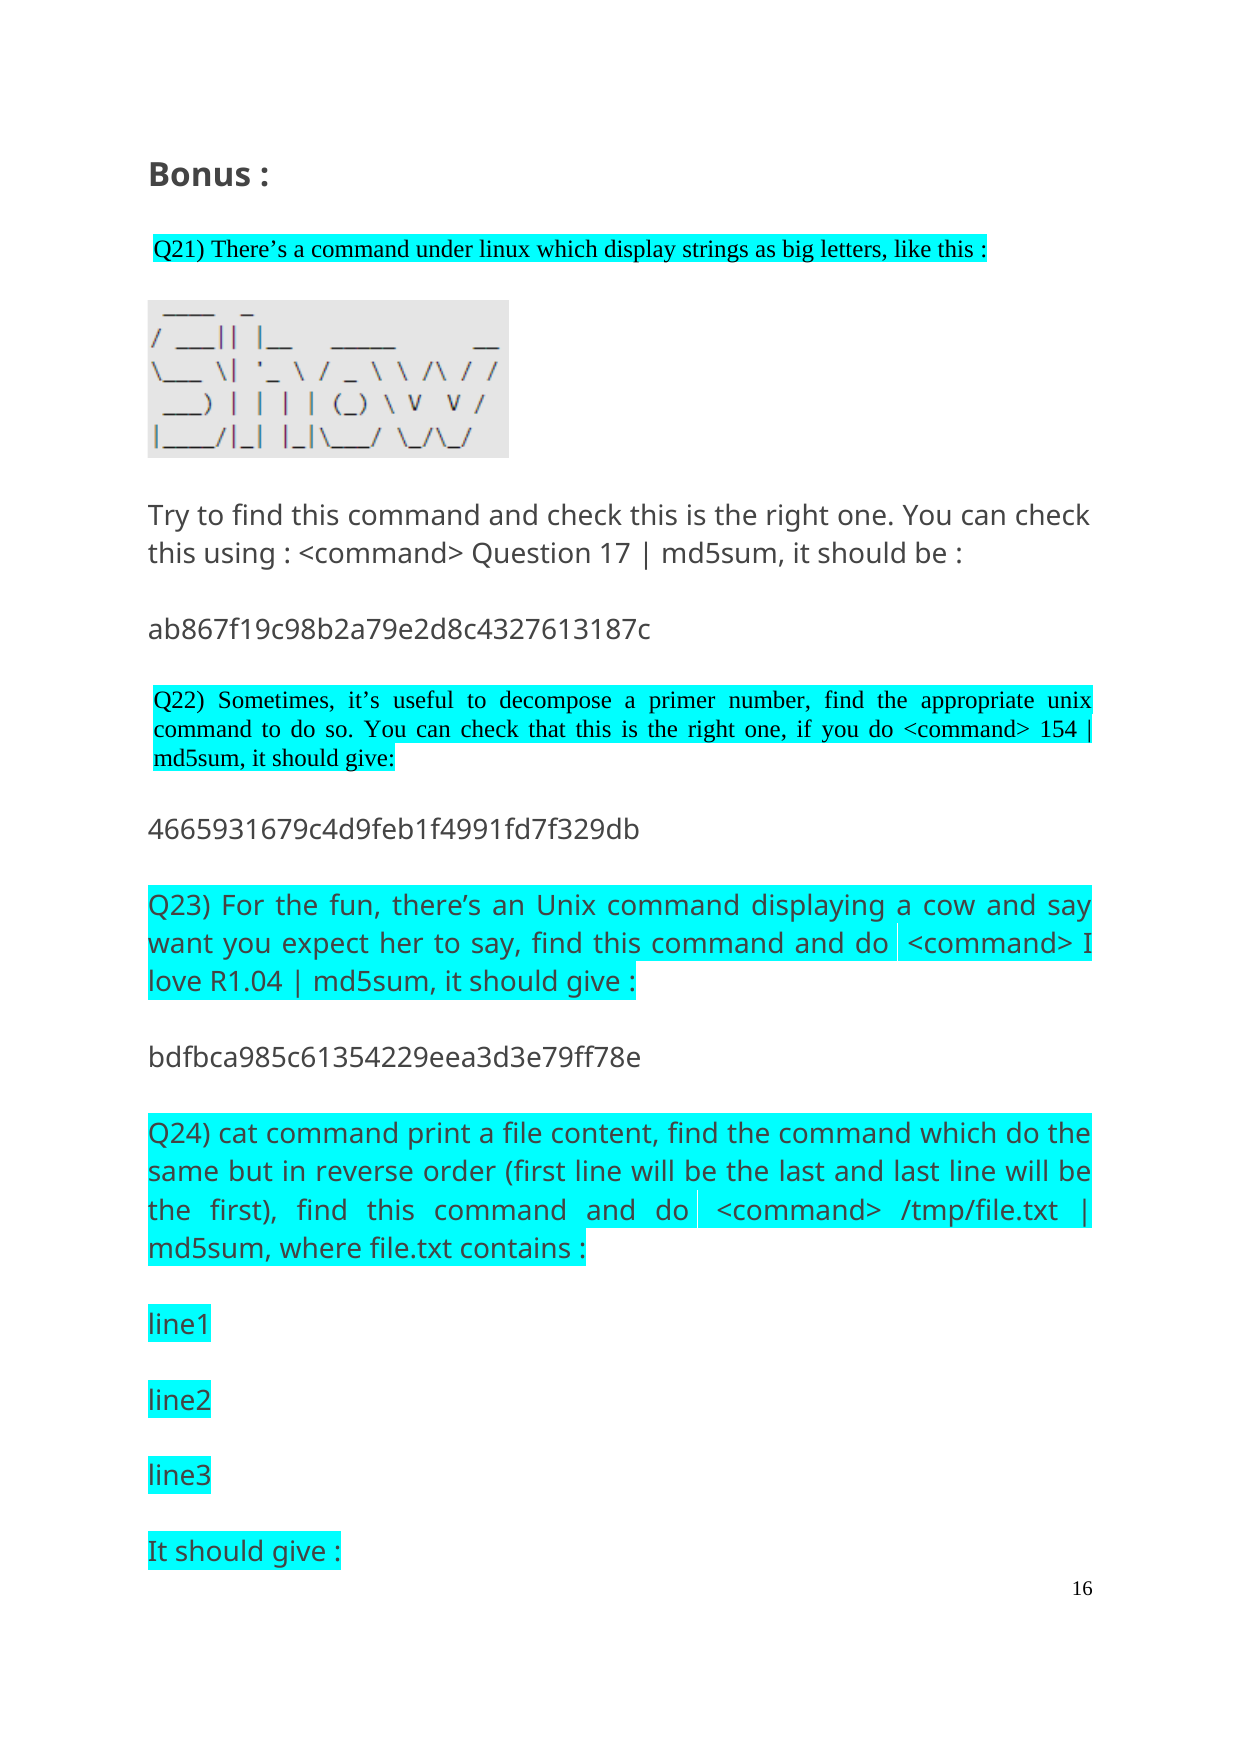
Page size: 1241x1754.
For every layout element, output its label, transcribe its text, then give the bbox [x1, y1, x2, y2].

text ab867f19c98b2a79e2d8c4327613187c [148, 609, 1092, 648]
text It should give : [148, 1531, 1092, 1570]
text line1 [148, 1304, 1092, 1342]
text bdfbca985c61354229eea3d3e79ff78e [148, 1037, 1092, 1076]
text 4665931679c4d9feb1f4991fd7f329db [148, 809, 1092, 847]
text Bonus : [148, 151, 1092, 196]
text line3 [148, 1456, 1092, 1494]
text Q22) Sometimes, it’s useful to decompose a primer number, find the appropriate unix command to do so. You can check that this is the right one, if you do <command> 154 | md5sum, it should give: [153, 685, 1092, 771]
text Q24) cat command print a file content, find the command which do the same but in reverse order (first line will be the last and last line will be the first), find this command and do <command> /tmp/file.txt | md5sum, where file.txt contains : [148, 1113, 1092, 1266]
text Try to find this command and check this is the right one. You can check this using : <command> Question 17 | md5sum, it should be : [148, 495, 1092, 572]
text Q21) There’s a command under linux which display strings as big letters, like this : [153, 234, 1092, 262]
text Q23) For the fun, there’s an Unix command displaying a cow and say want you expect her to say, find this command and do <command> I love R1.04 | md5sum, it should give : [148, 885, 1092, 1000]
text line2 [148, 1380, 1092, 1418]
